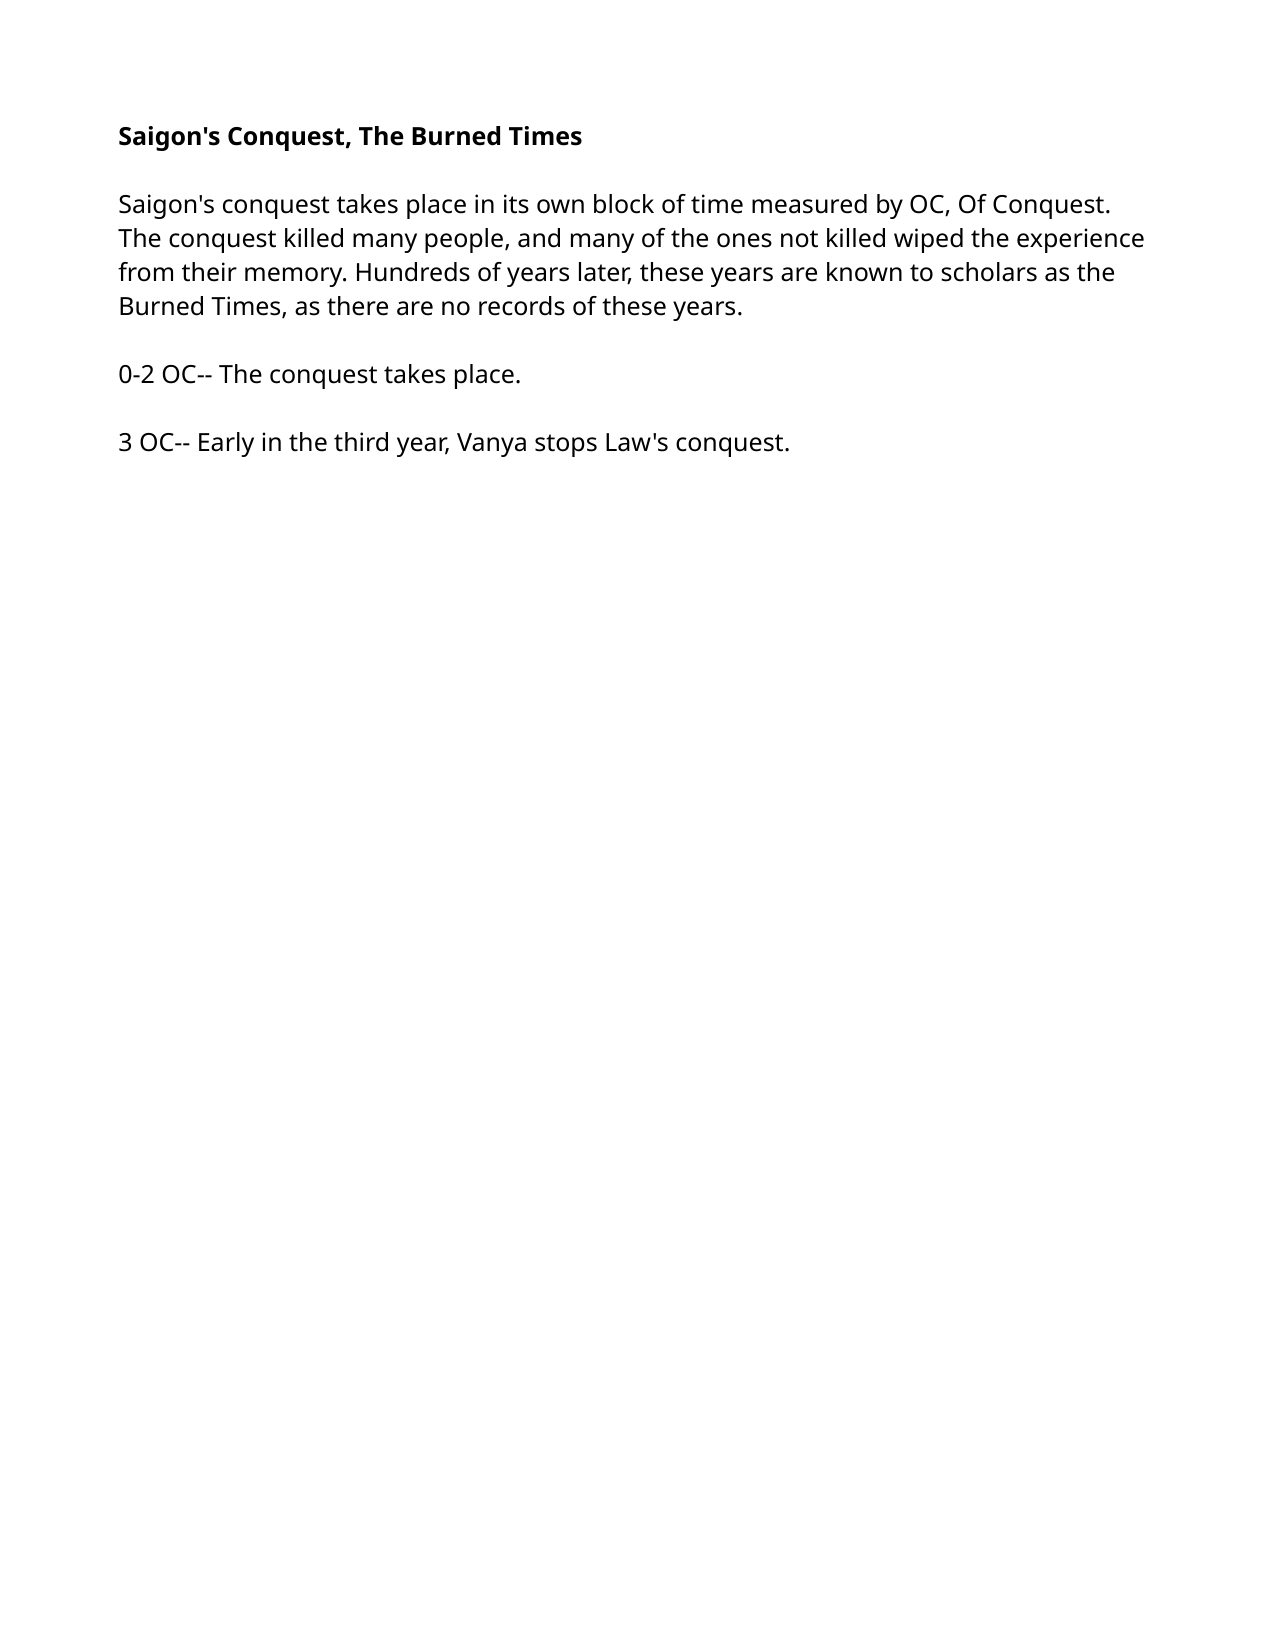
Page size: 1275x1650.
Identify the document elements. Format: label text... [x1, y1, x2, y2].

text 3 OC-- Early in the third year, Vanya stops Law's conquest. [118, 425, 1157, 459]
text Saigon's conquest takes place in its own block of time measured by OC, Of Conquest. The conquest killed many people, and many of the ones not killed wiped the experience from their memory. Hundreds of years later, these years are known to scholars as the Burned Times, as there are no records of these years. [118, 186, 1157, 322]
text 0-2 OC-- The conquest takes place. [118, 357, 1157, 391]
text Saigon's Conquest, The Burned Times [118, 118, 1157, 152]
